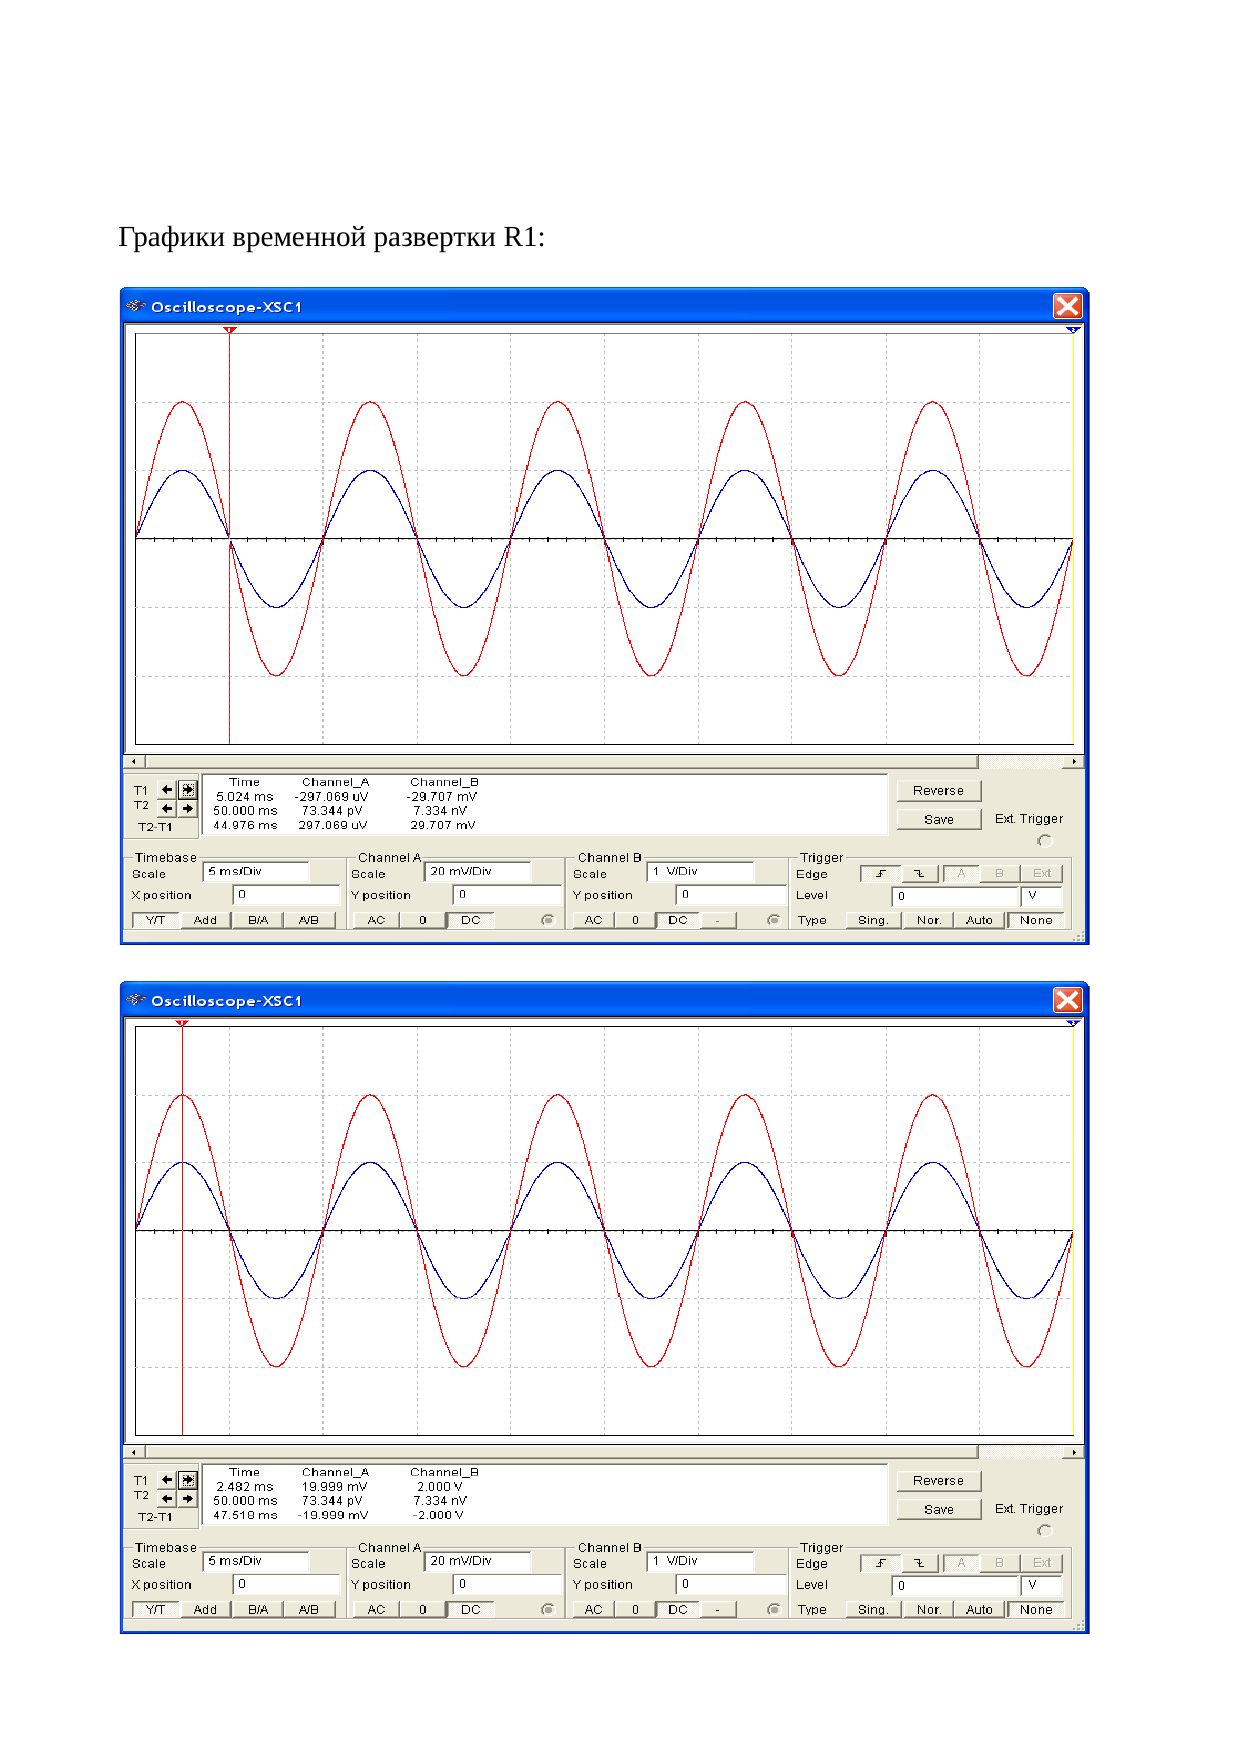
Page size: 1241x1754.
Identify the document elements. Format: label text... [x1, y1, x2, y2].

text Графики временной развертки R1: [118, 118, 1122, 1636]
picture [119, 981, 1090, 1634]
picture [119, 287, 1090, 945]
